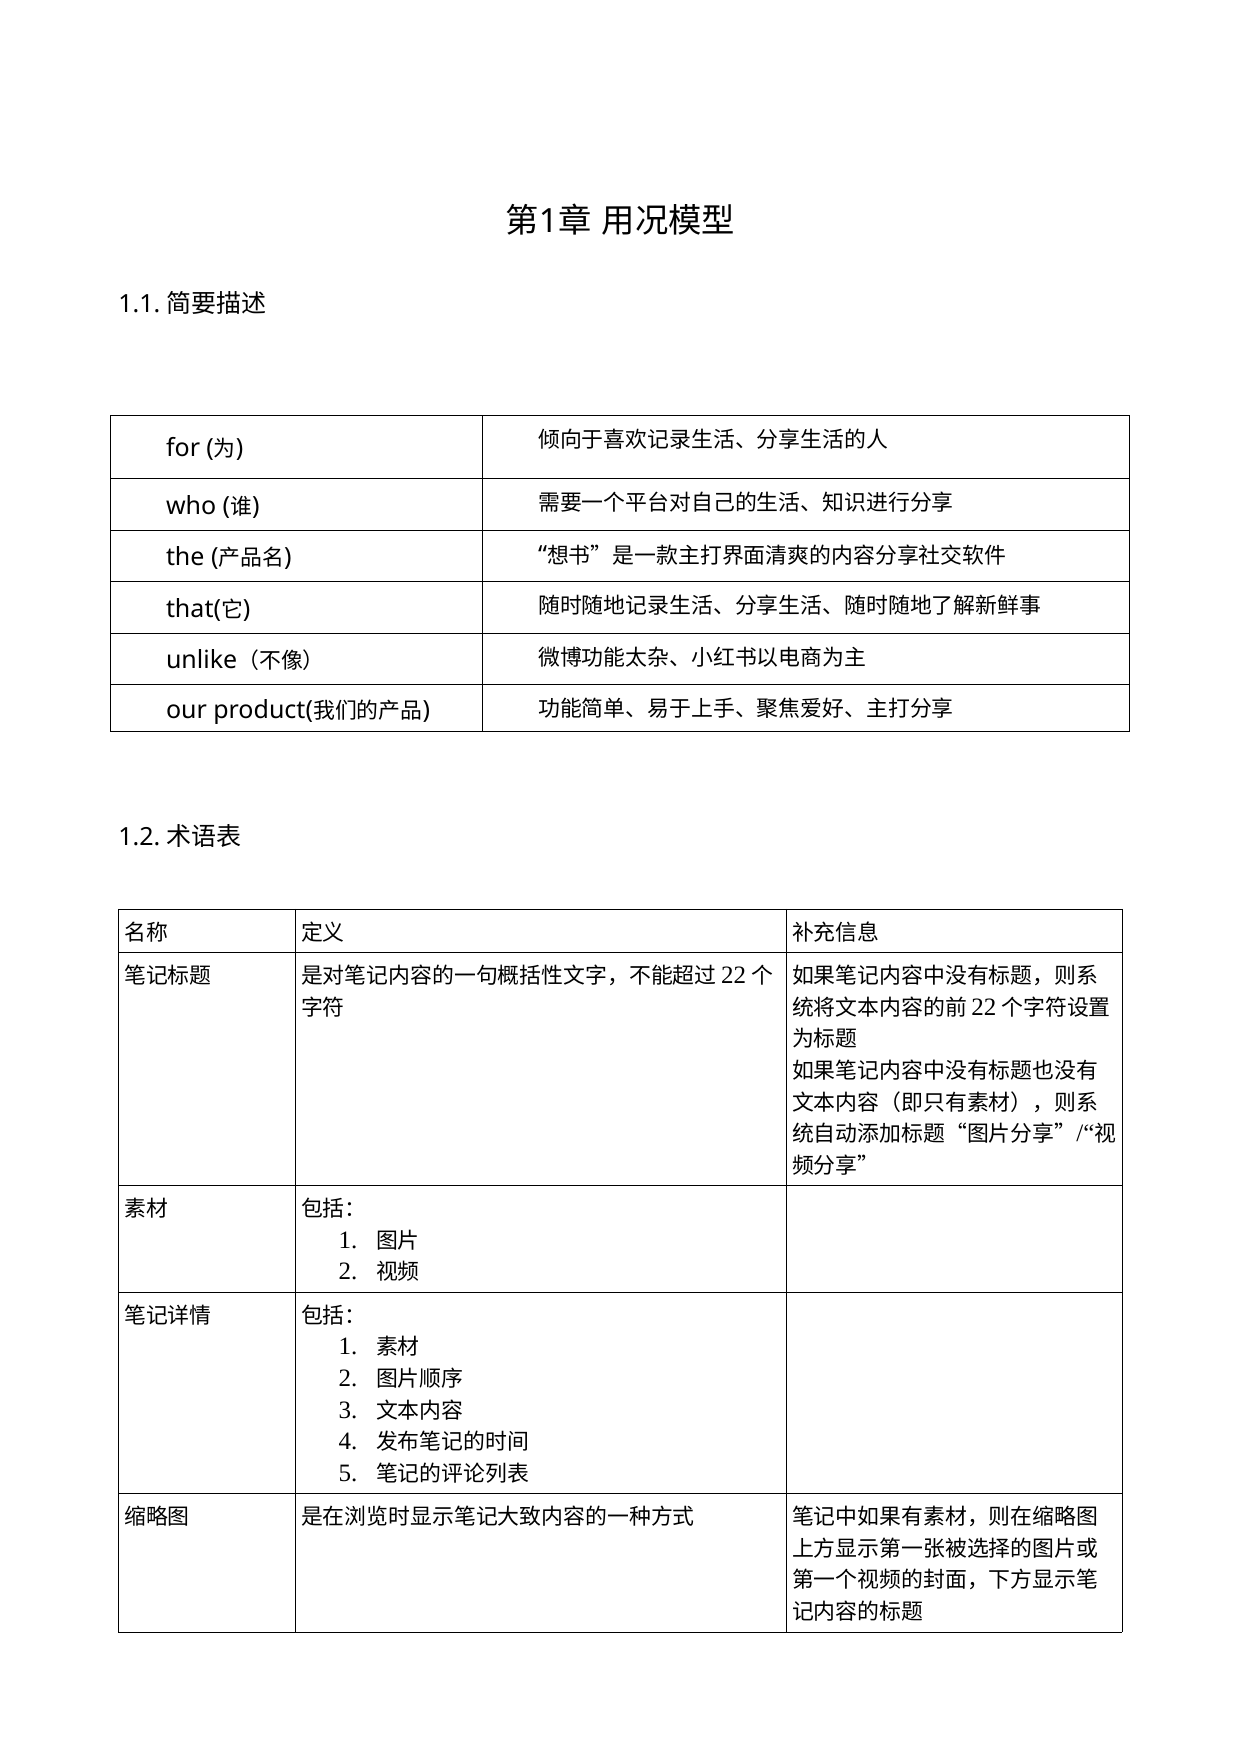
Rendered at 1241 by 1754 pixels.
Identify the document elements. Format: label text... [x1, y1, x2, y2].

table_cell 笔记标题 [119, 953, 295, 1185]
table_cell “想书”是一款主打界面清爽的内容分享社交软件 [483, 531, 1129, 581]
subtitle 术语表 [118, 817, 1122, 853]
table_header 定义 [296, 910, 786, 952]
table_cell that(它) [111, 582, 482, 633]
table_cell 包括： 图片 视频 [296, 1186, 786, 1292]
table_header 名称 [119, 910, 295, 952]
subtitle 简要描述 [118, 284, 1122, 320]
table_header 倾向于喜欢记录生活、分享生活的人 [483, 416, 1129, 478]
table_cell 随时随地记录生活、分享生活、随时随地了解新鲜事 [483, 582, 1129, 633]
table_cell who (谁) [111, 479, 482, 529]
table_cell 素材 [119, 1186, 295, 1292]
table_cell 笔记详情 [119, 1293, 295, 1493]
table_cell 包括： 素材 图片顺序 文本内容 发布笔记的时间 笔记的评论列表 [296, 1293, 786, 1493]
table_cell the (产品名) [111, 531, 482, 581]
subtitle 用况模型 [118, 193, 1122, 242]
table_cell 微博功能太杂、小红书以电商为主 [483, 634, 1129, 684]
table_header for (为) [111, 416, 482, 478]
table_cell our product(我们的产品) [111, 685, 482, 731]
table_cell 缩略图 [119, 1494, 295, 1632]
table_cell [787, 1293, 1122, 1493]
table_cell 笔记中如果有素材，则在缩略图上方显示第一张被选择的图片或第一个视频的封面，下方显示笔记内容的标题 [787, 1494, 1122, 1632]
table_cell 是对笔记内容的一句概括性文字，不能超过22个字符 [296, 953, 786, 1185]
table_cell [787, 1186, 1122, 1292]
table_cell 需要一个平台对自己的生活、知识进行分享 [483, 479, 1129, 529]
table_cell 功能简单、易于上手、聚焦爱好、主打分享 [483, 685, 1129, 731]
table_cell unlike（不像） [111, 634, 482, 684]
table_header 补充信息 [787, 910, 1122, 952]
table_cell 是在浏览时显示笔记大致内容的一种方式 [296, 1494, 786, 1632]
table_cell 如果笔记内容中没有标题，则系统将文本内容的前22个字符设置为标题 如果笔记内容中没有标题也没有文本内容（即只有素材），则系统自动添加标题“图片分享”/“视频分享” [787, 953, 1122, 1185]
